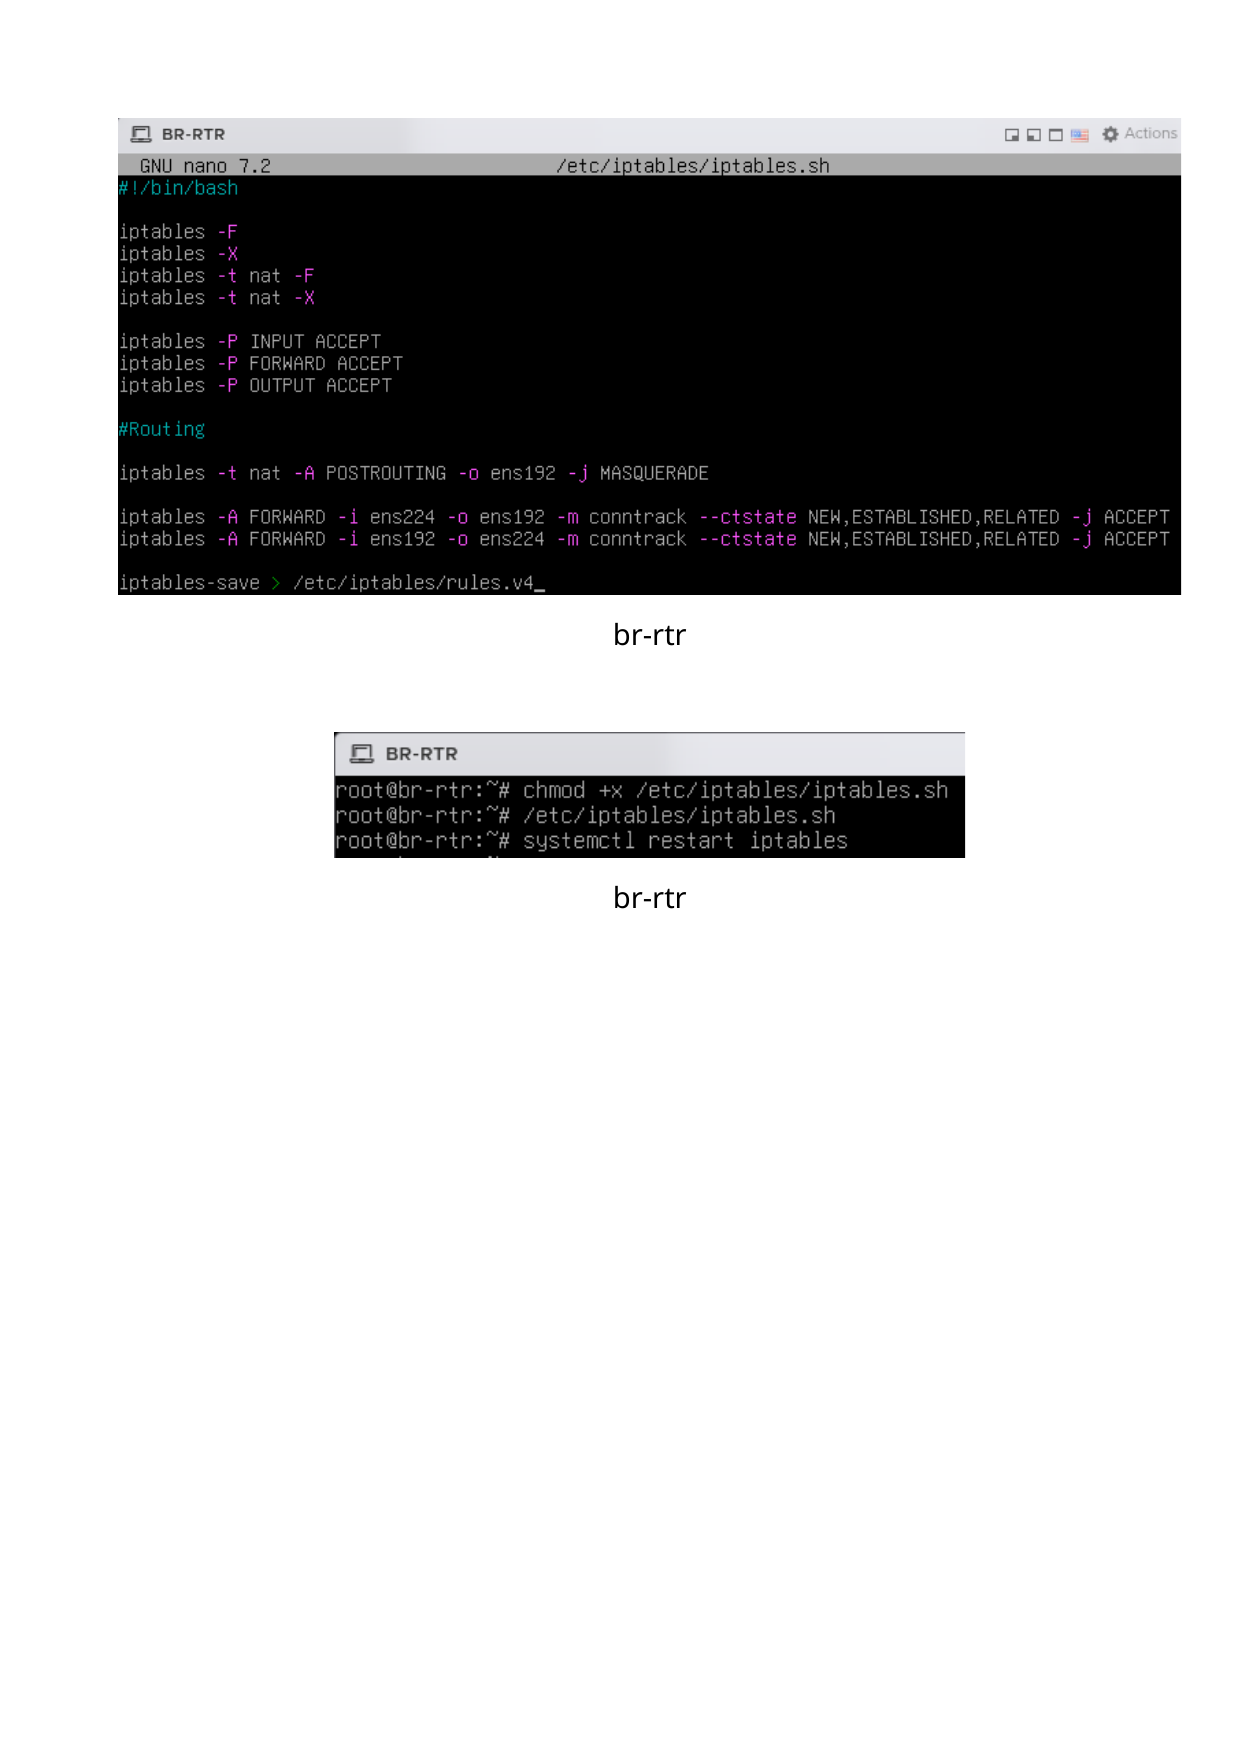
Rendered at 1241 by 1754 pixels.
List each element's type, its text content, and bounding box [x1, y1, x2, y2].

picture [118, 118, 1182, 595]
text br-rtr [118, 595, 1181, 654]
text br-rtr [118, 733, 1181, 917]
picture [334, 732, 966, 858]
